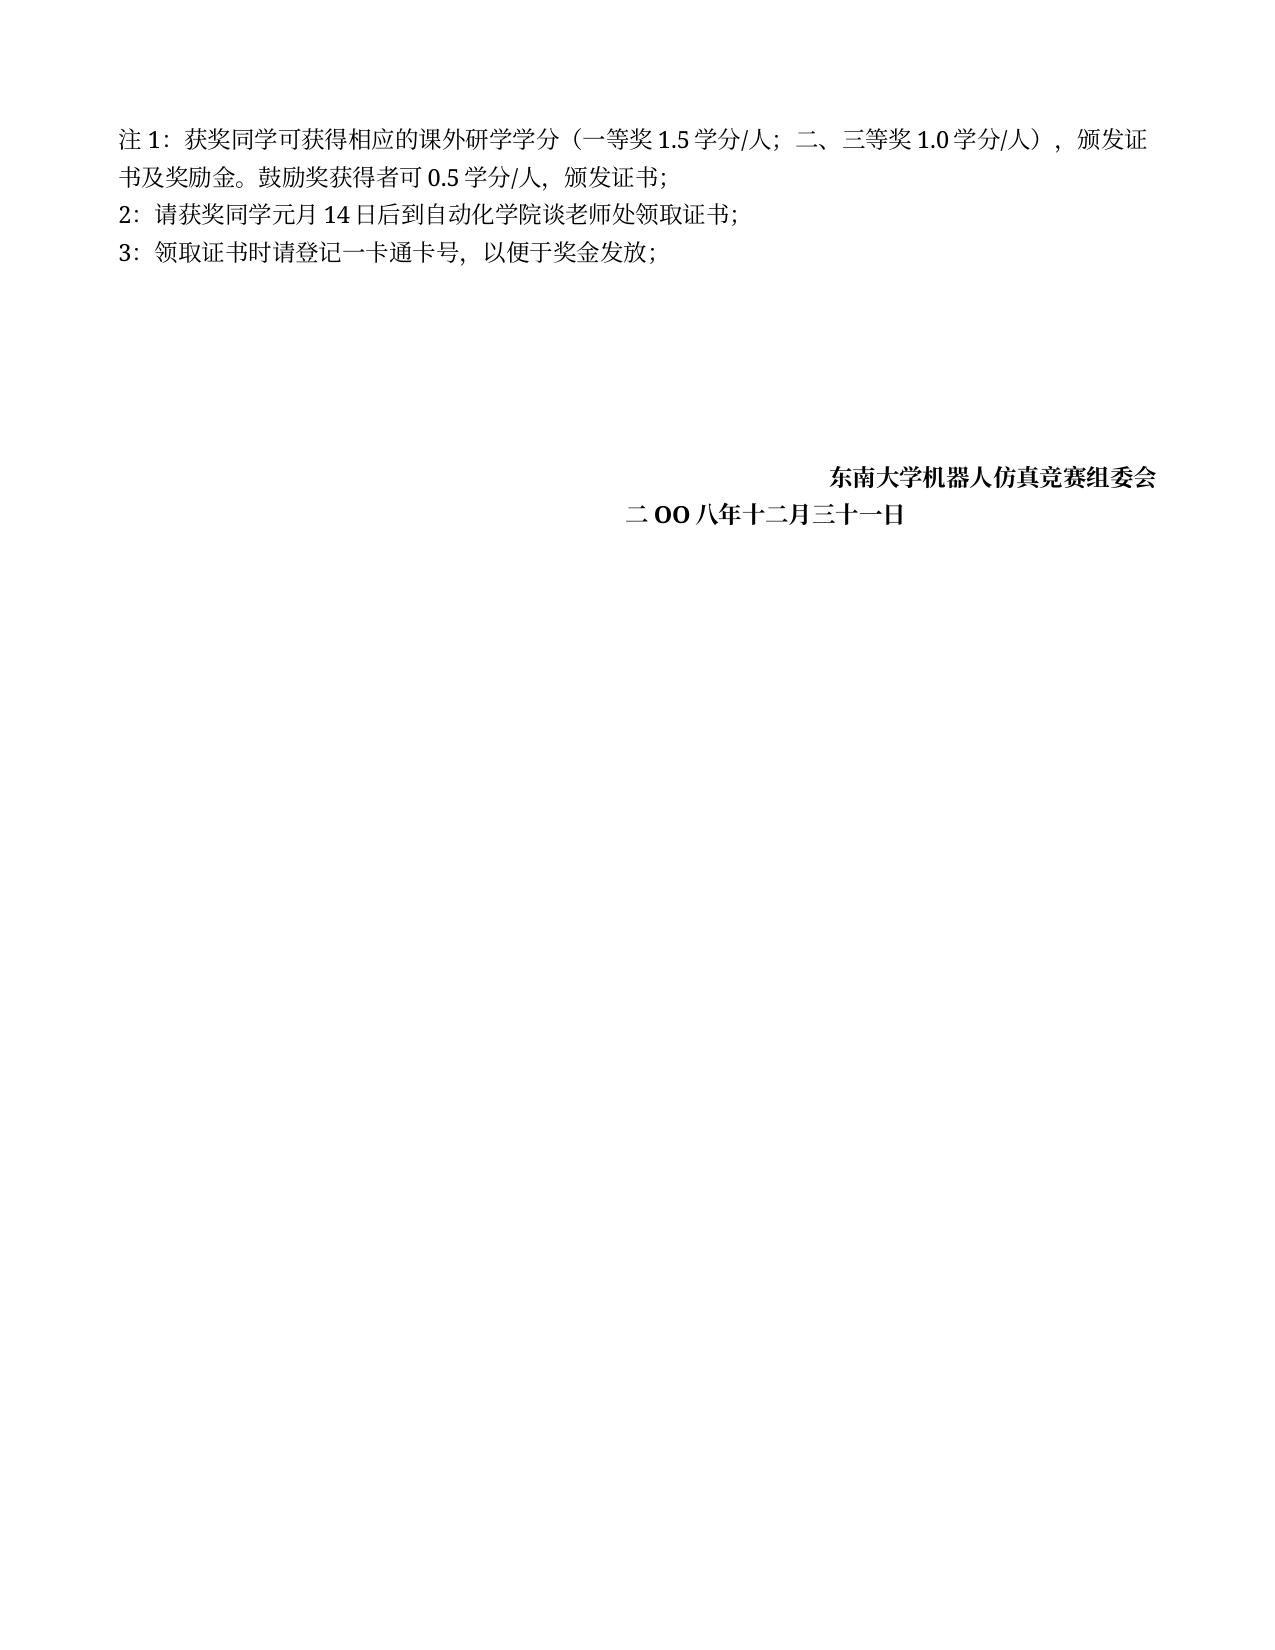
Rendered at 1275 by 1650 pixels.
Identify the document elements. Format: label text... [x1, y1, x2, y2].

text 2：请获奖同学元月14日后到自动化学院谈老师处领取证书； [118, 193, 1157, 231]
text 东南大学机器人仿真竞赛组委会 [118, 456, 1157, 493]
text 注 1：获奖同学可获得相应的课外研学学分（一等奖1.5学分/人；二、三等奖1.0学分/人），颁发证书及奖励金。鼓励奖获得者可0.5学分/人，颁发证书； [118, 118, 1157, 193]
text 二OO八年十二月三十一日 [118, 493, 1157, 531]
text 3：领取证书时请登记一卡通卡号，以便于奖金发放； [118, 231, 1157, 268]
